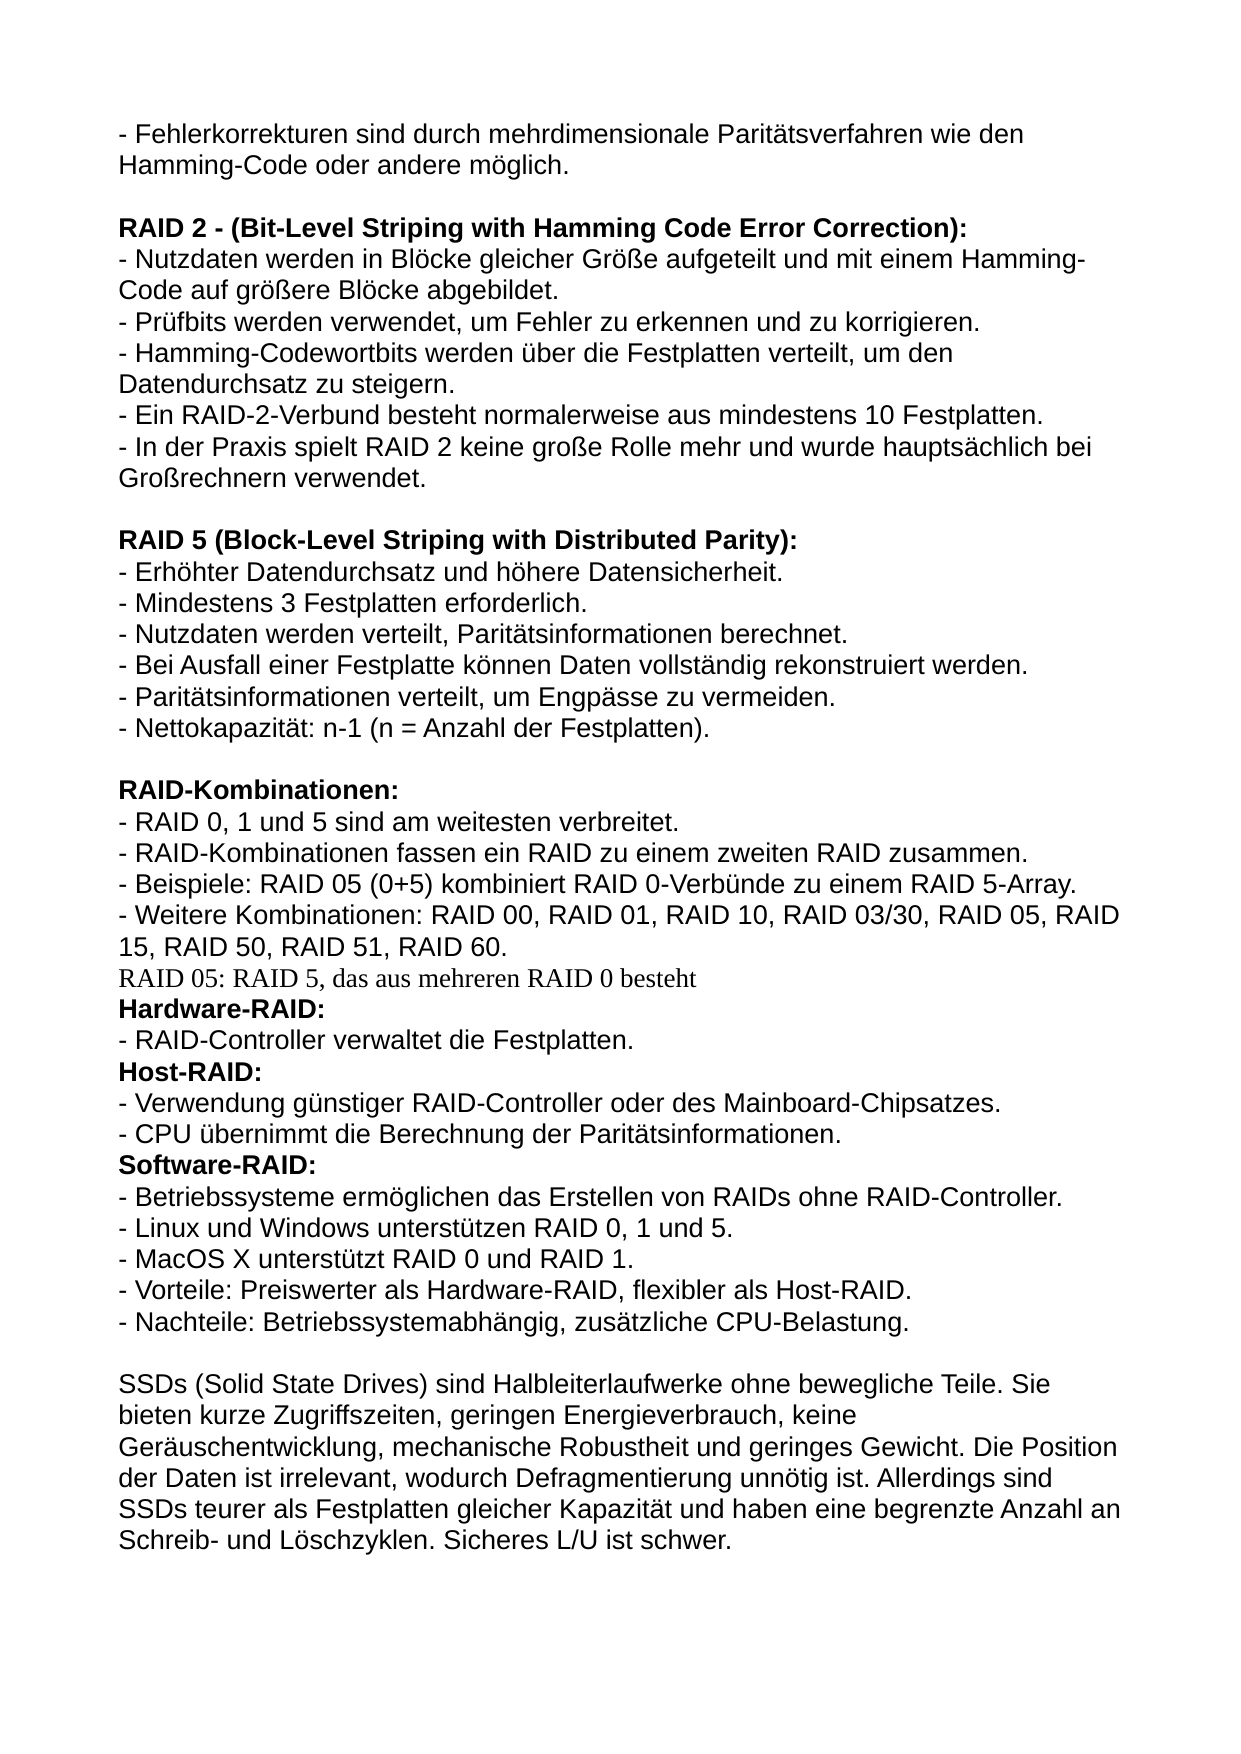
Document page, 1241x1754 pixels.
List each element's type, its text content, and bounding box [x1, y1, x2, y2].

text - Fehlerkorrekturen sind durch mehrdimensionale Paritätsverfahren wie den Hamming-Code oder andere möglich. [118, 118, 1122, 181]
text - MacOS X unterstützt RAID 0 und RAID 1. [118, 1243, 1122, 1274]
text - Mindestens 3 Festplatten erforderlich. [118, 587, 1122, 618]
text - Nutzdaten werden verteilt, Paritätsinformationen berechnet. [118, 618, 1122, 649]
text RAID 5 (Block-Level Striping with Distributed Parity): [118, 524, 1122, 556]
text - Prüfbits werden verwendet, um Fehler zu erkennen und zu korrigieren. [118, 306, 1122, 337]
text Hardware-RAID: [118, 993, 1122, 1024]
text - CPU übernimmt die Berechnung der Paritätsinformationen. [118, 1118, 1122, 1149]
text - Linux und Windows unterstützen RAID 0, 1 und 5. [118, 1212, 1122, 1243]
text - In der Praxis spielt RAID 2 keine große Rolle mehr und wurde hauptsächlich bei Großrechnern verwendet. [118, 431, 1122, 493]
text - Weitere Kombinationen: RAID 00, RAID 01, RAID 10, RAID 03/30, RAID 05, RAID 15, RAID 50, RAID 51, RAID 60. [118, 899, 1122, 962]
text - Bei Ausfall einer Festplatte können Daten vollständig rekonstruiert werden. [118, 649, 1122, 681]
text - Hamming-Codewortbits werden über die Festplatten verteilt, um den Datendurchsatz zu steigern. [118, 337, 1122, 399]
text Software-RAID: [118, 1149, 1122, 1181]
text RAID-Kombinationen: [118, 774, 1122, 806]
text - Nutzdaten werden in Blöcke gleicher Größe aufgeteilt und mit einem Hamming-Code auf größere Blöcke abgebildet. [118, 243, 1122, 306]
text - Paritätsinformationen verteilt, um Engpässe zu vermeiden. [118, 681, 1122, 712]
text RAID 05: RAID 5, das aus mehreren RAID 0 besteht [118, 962, 1122, 993]
text - Betriebssysteme ermöglichen das Erstellen von RAIDs ohne RAID-Controller. [118, 1181, 1122, 1212]
text - RAID-Kombinationen fassen ein RAID zu einem zweiten RAID zusammen. [118, 837, 1122, 868]
text - Ein RAID-2-Verbund besteht normalerweise aus mindestens 10 Festplatten. [118, 399, 1122, 431]
text - Beispiele: RAID 05 (0+5) kombiniert RAID 0-Verbünde zu einem RAID 5-Array. [118, 868, 1122, 899]
text - Nachteile: Betriebssystemabhängig, zusätzliche CPU-Belastung. [118, 1306, 1122, 1337]
text - RAID 0, 1 und 5 sind am weitesten verbreitet. [118, 806, 1122, 837]
text - Nettokapazität: n-1 (n = Anzahl der Festplatten). [118, 712, 1122, 743]
text - Vorteile: Preiswerter als Hardware-RAID, flexibler als Host-RAID. [118, 1274, 1122, 1306]
text RAID 2 - (Bit-Level Striping with Hamming Code Error Correction): [118, 212, 1122, 243]
text - RAID-Controller verwaltet die Festplatten. [118, 1024, 1122, 1056]
text - Verwendung günstiger RAID-Controller oder des Mainboard-Chipsatzes. [118, 1087, 1122, 1118]
text Host-RAID: [118, 1056, 1122, 1087]
text - Erhöhter Datendurchsatz und höhere Datensicherheit. [118, 556, 1122, 587]
text SSDs (Solid State Drives) sind Halbleiterlaufwerke ohne bewegliche Teile. Sie bieten kurze Zugriffszeiten, geringen Energieverbrauch, keine Geräuschentwicklung, mechanische Robustheit und geringes Gewicht. Die Position der Daten ist irrelevant, wodurch Defragmentierung unnötig ist. Allerdings sind SSDs teurer als Festplatten gleicher Kapazität und haben eine begrenzte Anzahl an Schreib- und Löschzyklen. Sicheres L/U ist schwer. [118, 1368, 1122, 1556]
